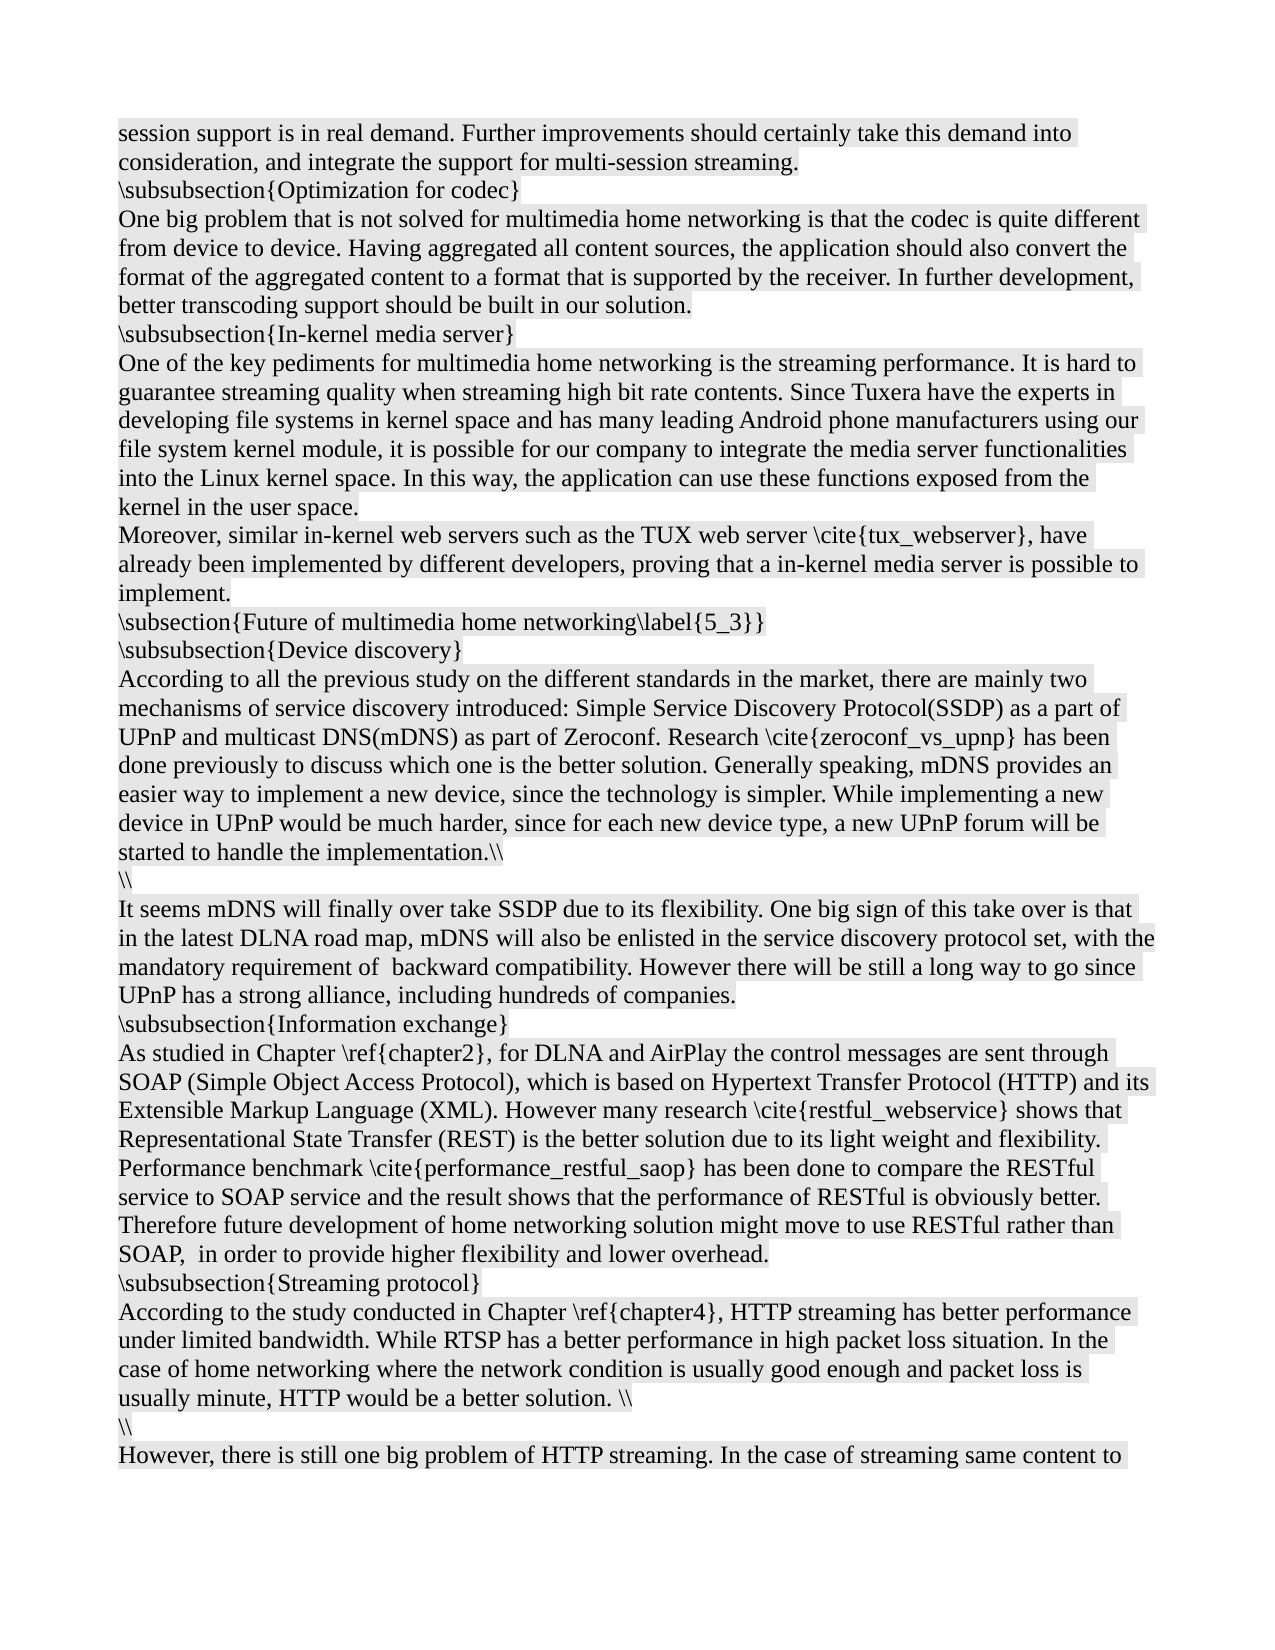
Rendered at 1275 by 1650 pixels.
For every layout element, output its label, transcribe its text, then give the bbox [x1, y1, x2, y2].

text \subsubsection{Device discovery} [118, 636, 1157, 664]
text According to all the previous study on the different standards in the market, there are mainly two mechanisms of service discovery introduced: Simple Service Discovery Protocol(SSDP) as a part of UPnP and multicast DNS(mDNS) as part of Zeroconf. Research \cite{zeroconf_vs_upnp} has been done previously to discuss which one is the better solution. Generally speaking, mDNS provides an easier way to implement a new device, since the technology is simpler. While implementing a new device in UPnP would be much harder, since for each new device type, a new UPnP forum will be started to handle the implementation.\\ [118, 664, 1157, 866]
text It seems mDNS will finally over take SSDP due to its flexibility. One big sign of this take over is that in the latest DLNA road map, mDNS will also be enlisted in the service discovery protocol set, with the mandatory requirement of backward compatibility. However there will be still a long way to go since UPnP has a strong alliance, including hundreds of companies. [118, 894, 1157, 1009]
text Moreover, similar in-kernel web servers such as the TUX web server \cite{tux_webserver}, have already been implemented by different developers, proving that a in-kernel media server is possible to implement. [118, 521, 1157, 607]
text One of the key pediments for multimedia home networking is the streaming performance. It is hard to guarantee streaming quality when streaming high bit rate contents. Since Tuxera have the experts in developing file systems in kernel space and has many leading Android phone manufacturers using our file system kernel module, it is possible for our company to integrate the media server functionalities into the Linux kernel space. In this way, the application can use these functions exposed from the kernel in the user space. [118, 348, 1157, 521]
text \subsection{Future of multimedia home networking\label{5_3}} [118, 607, 1157, 636]
text \\ [118, 1412, 1157, 1441]
text \subsubsection{Information exchange} [118, 1009, 1157, 1038]
text \subsubsection{In-kernel media server} [118, 319, 1157, 348]
text According to the study conducted in Chapter \ref{chapter4}, HTTP streaming has better performance under limited bandwidth. While RTSP has a better performance in high packet loss situation. In the case of home networking where the network condition is usually good enough and packet loss is usually minute, HTTP would be a better solution. \\ [118, 1297, 1157, 1412]
text As studied in Chapter \ref{chapter2}, for DLNA and AirPlay the control messages are sent through SOAP (Simple Object Access Protocol), which is based on Hypertext Transfer Protocol (HTTP) and its Extensible Markup Language (XML). However many research \cite{restful_webservice} shows that Representational State Transfer (REST) is the better solution due to its light weight and flexibility. Performance benchmark \cite{performance_restful_saop} has been done to compare the RESTful service to SOAP service and the result shows that the performance of RESTful is obviously better. Therefore future development of home networking solution might move to use RESTful rather than SOAP, in order to provide higher flexibility and lower overhead. [118, 1038, 1157, 1268]
text One big problem that is not solved for multimedia home networking is that the codec is quite different from device to device. Having aggregated all content sources, the application should also convert the format of the aggregated content to a format that is supported by the receiver. In further development, better transcoding support should be built in our solution. [118, 204, 1157, 319]
text However, there is still one big problem of HTTP streaming. In the case of streaming same content to [118, 1441, 1157, 1469]
text \\ [118, 866, 1157, 894]
text \subsubsection{Streaming protocol} [118, 1268, 1157, 1297]
text session support is in real demand. Further improvements should certainly take this demand into consideration, and integrate the support for multi-session streaming. [118, 118, 1157, 176]
text \subsubsection{Optimization for codec} [118, 176, 1157, 204]
